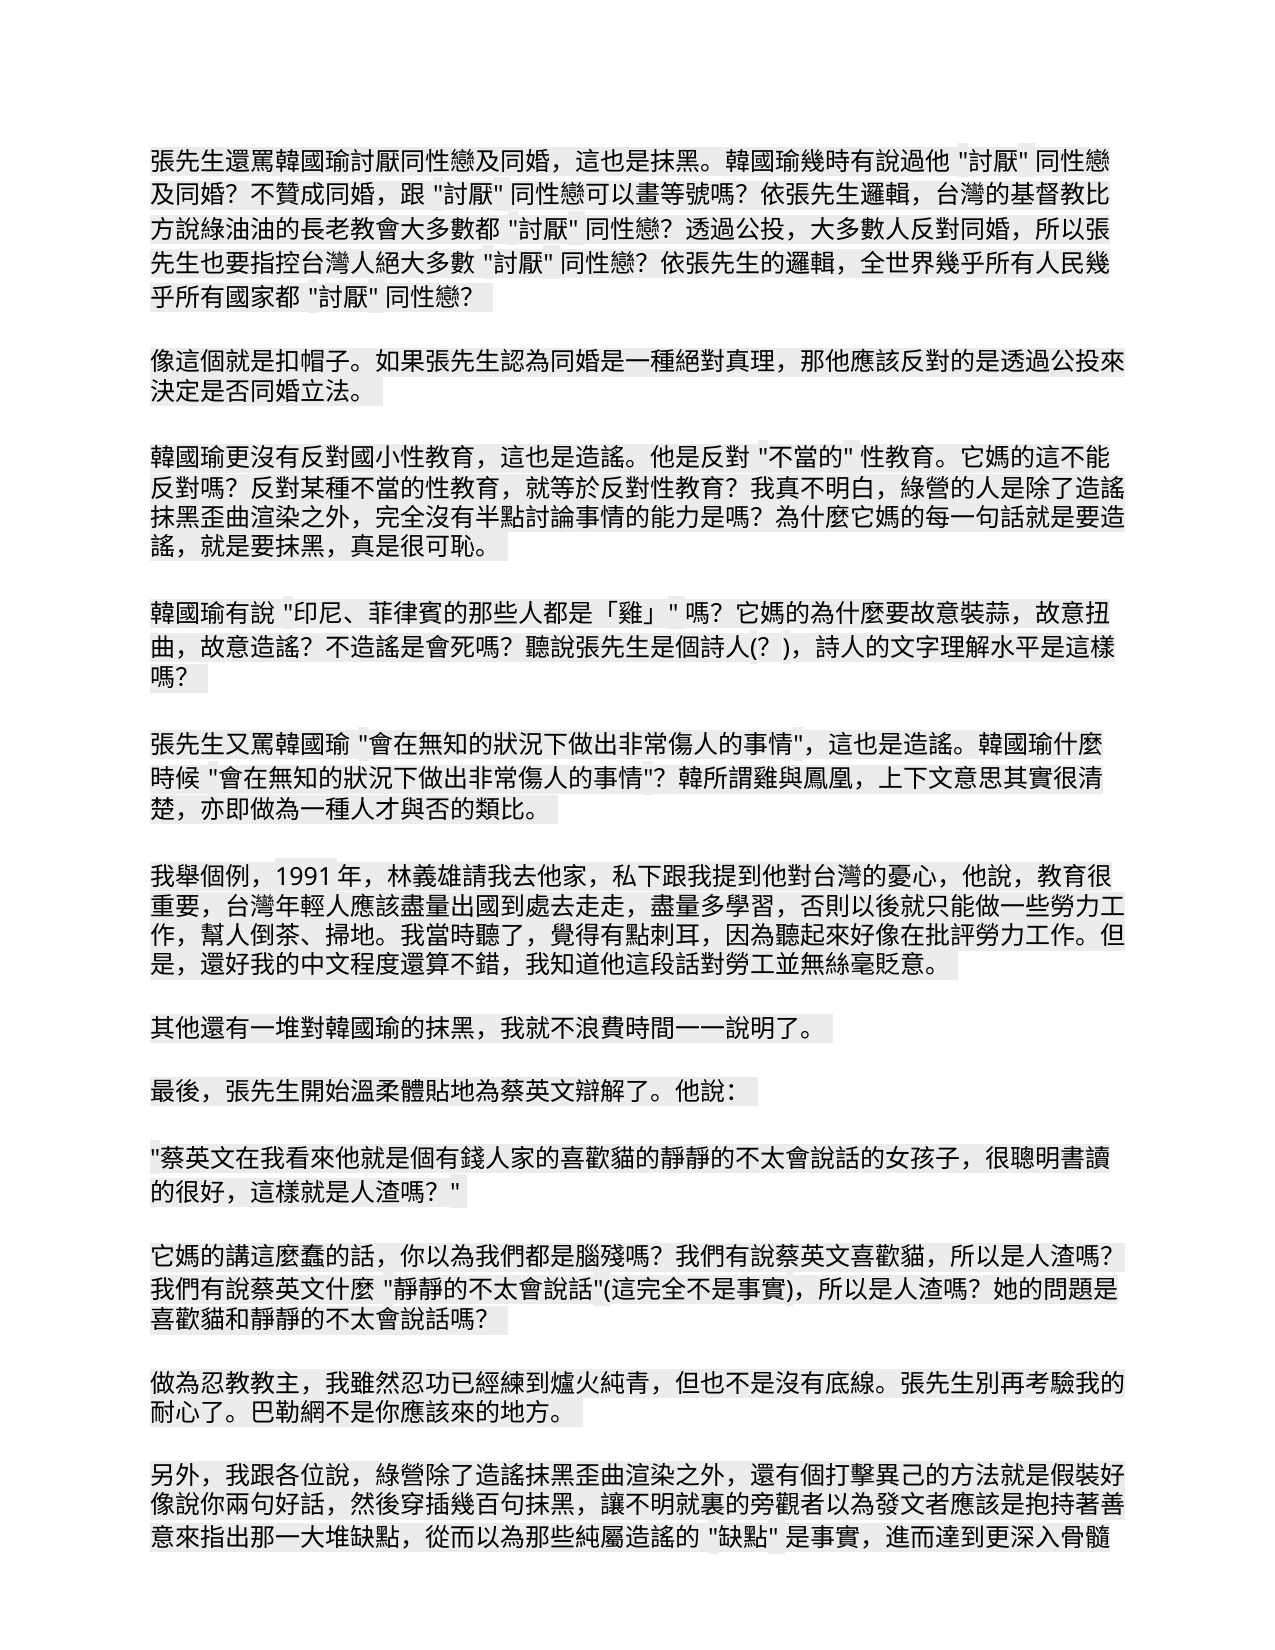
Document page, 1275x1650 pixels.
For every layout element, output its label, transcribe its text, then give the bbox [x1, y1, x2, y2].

text 卡韓政變 (210)：不造謠抹黑會死嗎？ 陳真 2019. 12. 23. 我承認之前只花了不到一秒鐘的時間看張紹中的留言，之所以如此是因為，張先生過去幾次被我刪除的留言讓我相信他並不具有發言的基本誠意。對於這類留言，我通常不會浪費時間去閱讀，而會直接刪除。但是，因為已經有人回應他了，於是我也就沒有刪除。 我姑且再浪費一點時間，用更大的耐心，把已經講過幾百萬次的東西再講一遍，藉以說明為何這位張先生不具任何發言誠意。 比方說，他譴責韓國瑜曾經在立法院 (因為阿扁影射 "養榮民像養豬" 而當場) 痛扁阿扁。張先生如果真的在乎動粗，張先生如果真的這麼看重此事，這麼愛好和平，那他邏輯上根本就不可能支持以暴力程度遠超過韓國瑜一萬倍的群眾暴力手段對付大陸海協會會長陳雲林的蔡英文，他更不可能支持向來在立法院或街頭上行使各種肢體暴力的民進黨。 他還譴責韓國瑜歧視，我不知道韓國瑜那算不算歧視外勞，依我還算不錯的中文程度來看，完全不算。那就好像我們常說，台灣若持續退步，以後台灣人會去東南亞當台勞。當我們這樣說時，依上下文之脈絡來看語意，絲毫不具歧視勞工之意。 如果張先生道德水平高到那種程度，那他邏輯上根本就不應該支持向來具有強烈歧視女性之政黨文化的民進黨，更不可能支持這樣一個完全就是以抹黑與妖魔化特定族群來獲取政治利益的極右派人渣政黨。 張先生還譴責韓國瑜說他要禁止集會遊行。這就是造謠。韓國瑜什麼時候說過這樣的話？他是說政治零分，經濟一百方，讓統獨爭議遠離高雄，不要來高雄搞統獨遊行或抗爭，讓高雄成為 "紐約"，專門搞好金融與經濟。但他也說，集遊法准不准，不是市長說了算。 張先生如果這麼在乎集遊法，那麼，藉集遊法箝制集會自由最嚴重最囂張做無恥的就是民進黨。比方說三一九槍擊案之真相調查委員會，幾乎每個民進黨執政的縣市一概否決集會遊行申請。對於 "自己人"，打警察、佔領立法院行政院都沒關係，警察被打，還得賠償太陽花暴民。但是，面對異己，各種行政與司法打壓卻一點都不手軟。 張先生還譴責韓國瑜 "對國家法治一無所知"，這更是完全抹黑，韓對哪一點法治無知？張先生如果真的這麼在乎國家法治，那他怎麼可能會去熱愛一個徹徹底底破壞一切文官體系與國家法治的蔡啥小總統及人渣黨？那不是見鬼了嗎？一個人可以這樣睜眼說瞎話嗎？ 張先生還罵韓國瑜 "連憲法都不懂"，這也是抹黑。韓國瑜不懂憲法哪一點？張先生如果真的這麼在乎憲法，那他應該去消滅這個破壞整個憲政體系完全無法無天的人渣黨才對。 張先生還罵韓國瑜討厭同性戀及同婚，這也是抹黑。韓國瑜幾時有說過他 "討厭" 同性戀及同婚？不贊成同婚，跟 "討厭" 同性戀可以畫等號嗎？依張先生邏輯，台灣的基督教比方說綠油油的長老教會大多數都 "討厭" 同性戀？透過公投，大多數人反對同婚，所以張先生也要指控台灣人絕大多數 "討厭" 同性戀？依張先生的邏輯，全世界幾乎所有人民幾乎所有國家都 "討厭" 同性戀？ 像這個就是扣帽子。如果張先生認為同婚是一種絕對真理，那他應該反對的是透過公投來決定是否同婚立法。 韓國瑜更沒有反對國小性教育，這也是造謠。他是反對 "不當的" 性教育。它媽的這不能反對嗎？反對某種不當的性教育，就等於反對性教育？我真不明白，綠營的人是除了造謠抹黑歪曲渲染之外，完全沒有半點討論事情的能力是嗎？為什麼它媽的每一句話就是要造謠，就是要抹黑，真是很可恥。 韓國瑜有說 "印尼、菲律賓的那些人都是「雞」" 嗎？它媽的為什麼要故意裝蒜，故意扭曲，故意造謠？不造謠是會死嗎？聽說張先生是個詩人(？)，詩人的文字理解水平是這樣嗎？ 張先生又罵韓國瑜 "會在無知的狀況下做出非常傷人的事情"，這也是造謠。韓國瑜什麼時候 "會在無知的狀況下做出非常傷人的事情"？韓所謂雞與鳳凰，上下文意思其實很清楚，亦即做為一種人才與否的類比。 我舉個例，1991年，林義雄請我去他家，私下跟我提到他對台灣的憂心，他說，教育很重要，台灣年輕人應該盡量出國到處去走走，盡量多學習，否則以後就只能做一些勞力工作，幫人倒茶、掃地。我當時聽了，覺得有點刺耳，因為聽起來好像在批評勞力工作。但是，還好我的中文程度還算不錯，我知道他這段話對勞工並無絲毫貶意。 其他還有一堆對韓國瑜的抹黑，我就不浪費時間一一說明了。 最後，張先生開始溫柔體貼地為蔡英文辯解了。他說： "蔡英文在我看來他就是個有錢人家的喜歡貓的靜靜的不太會說話的女孩子，很聰明書讀的很好，這樣就是人渣嗎？" 它媽的講這麼蠢的話，你以為我們都是腦殘嗎？我們有說蔡英文喜歡貓，所以是人渣嗎？我們有說蔡英文什麼 "靜靜的不太會說話"(這完全不是事實)，所以是人渣嗎？她的問題是喜歡貓和靜靜的不太會說話嗎？ 做為忍教教主，我雖然忍功已經練到爐火純青，但也不是沒有底線。張先生別再考驗我的耐心了。巴勒網不是你應該來的地方。 另外，我跟各位說，綠營除了造謠抹黑歪曲渲染之外，還有個打擊異己的方法就是假裝好像說你兩句好話，然後穿插幾百句抹黑，讓不明就裏的旁觀者以為發文者應該是抱持著善意來指出那一大堆缺點，從而以為那些純屬造謠的 "缺點" 是事實，進而達到更深入骨髓的抹黑效果。 [150, 75, 1125, 1554]
